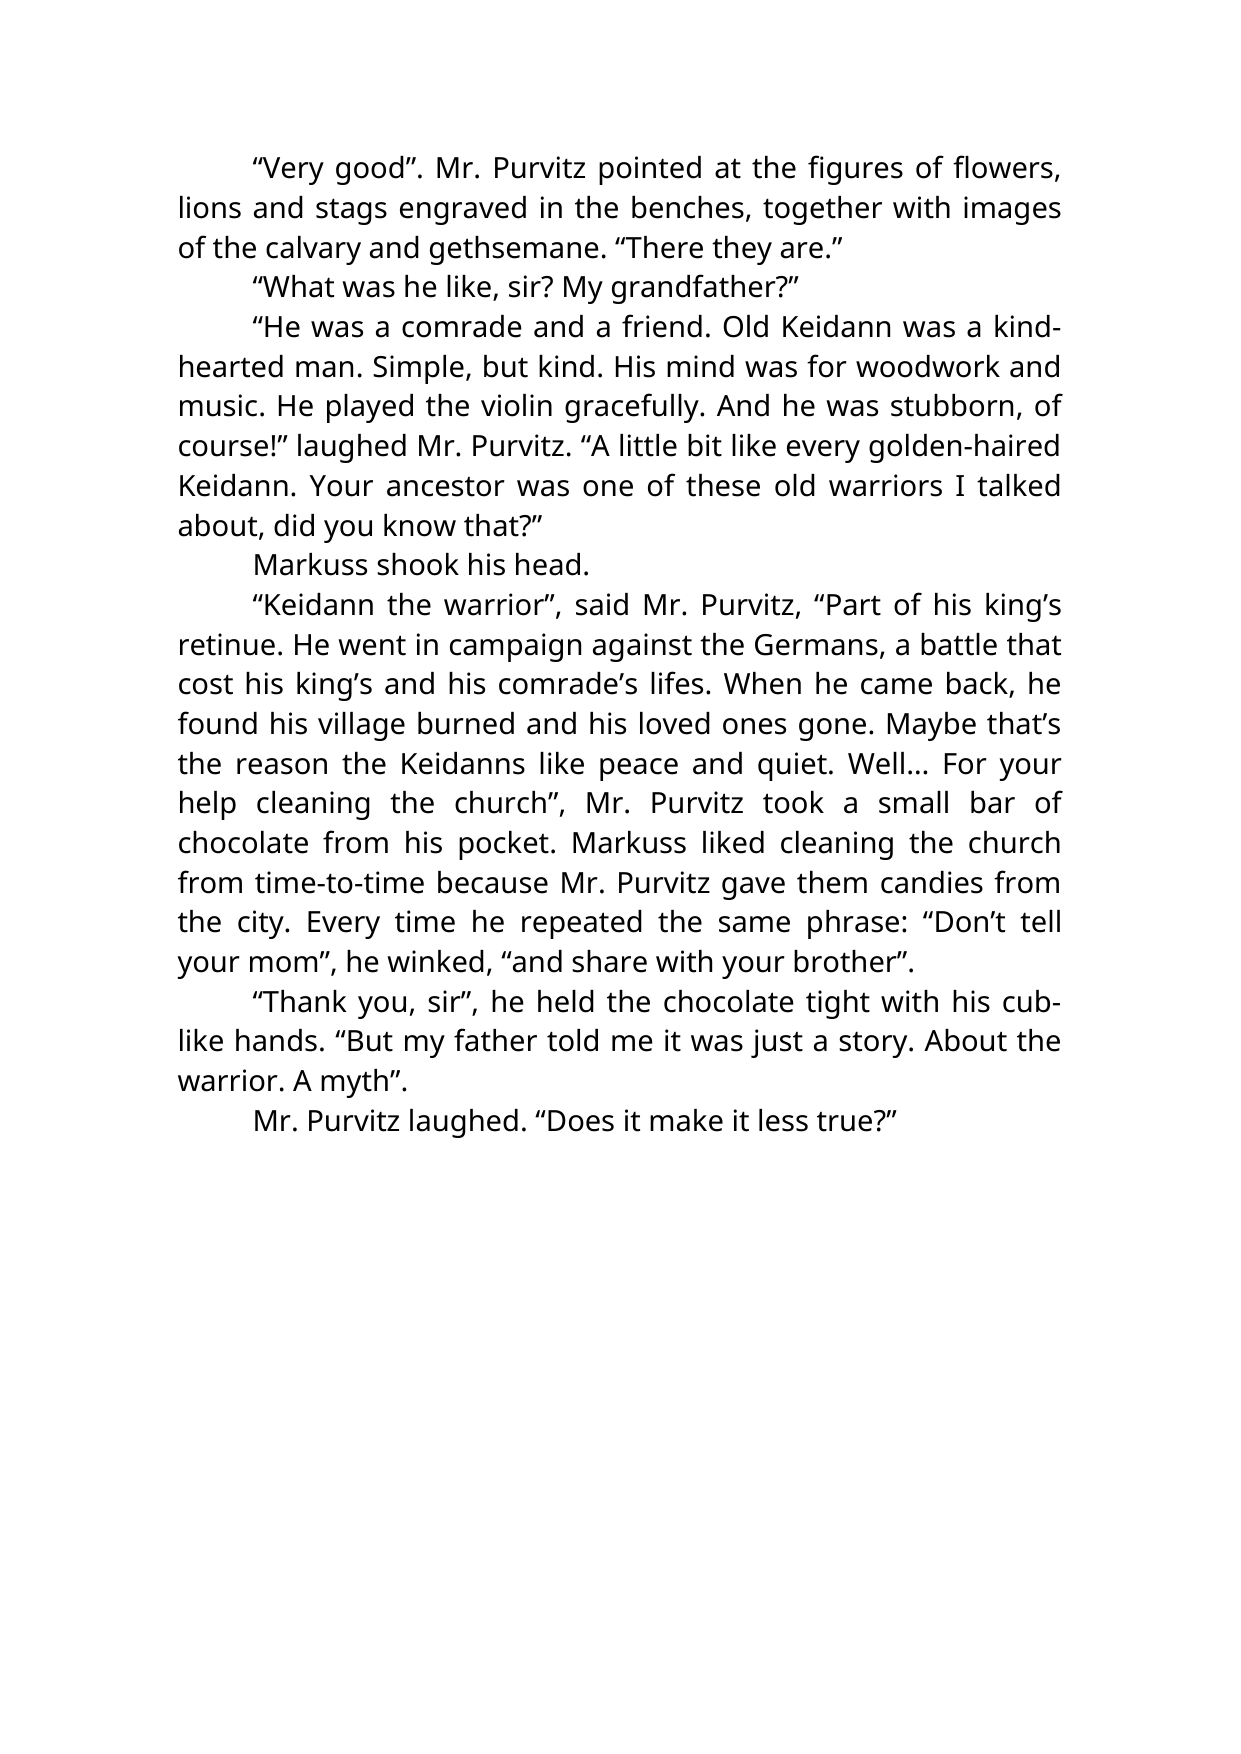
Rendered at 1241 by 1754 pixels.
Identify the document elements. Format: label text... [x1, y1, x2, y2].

text “Keidann the warrior”, said Mr. Purvitz, “Part of his king’s retinue. He went in campaign against the Germans, a battle that cost his king’s and his comrade’s lifes. When he came back, he found his village burned and his loved ones gone. Maybe that’s the reason the Keidanns like peace and quiet. Well… For your help cleaning the church”, Mr. Purvitz took a small bar of chocolate from his pocket. Markuss liked cleaning the church from time-to-time because Mr. Purvitz gave them candies from the city. Every time he repeated the same phrase: “Don’t tell your mom”, he winked, “and share with your brother”. [177, 584, 1063, 981]
text “He was a comrade and a friend. Old Keidann was a kind-hearted man. Simple, but kind. His mind was for woodwork and music. He played the violin gracefully. And he was stubborn, of course!” laughed Mr. Purvitz. “A little bit like every golden-haired Keidann. Your ancestor was one of these old warriors I talked about, did you know that?” [177, 306, 1063, 544]
text “Thank you, sir”, he held the chocolate tight with his cub-like hands. “But my father told me it was just a story. About the warrior. A myth”. [177, 981, 1063, 1100]
text Mr. Purvitz laughed. “Does it make it less true?” [177, 1100, 1063, 1140]
text “Very good”. Mr. Purvitz pointed at the figures of flowers, lions and stags engraved in the benches, together with images of the calvary and gethsemane. “There they are.” [177, 148, 1063, 267]
text “What was he like, sir? My grandfather?” [177, 267, 1063, 306]
text Markuss shook his head. [177, 544, 1063, 584]
